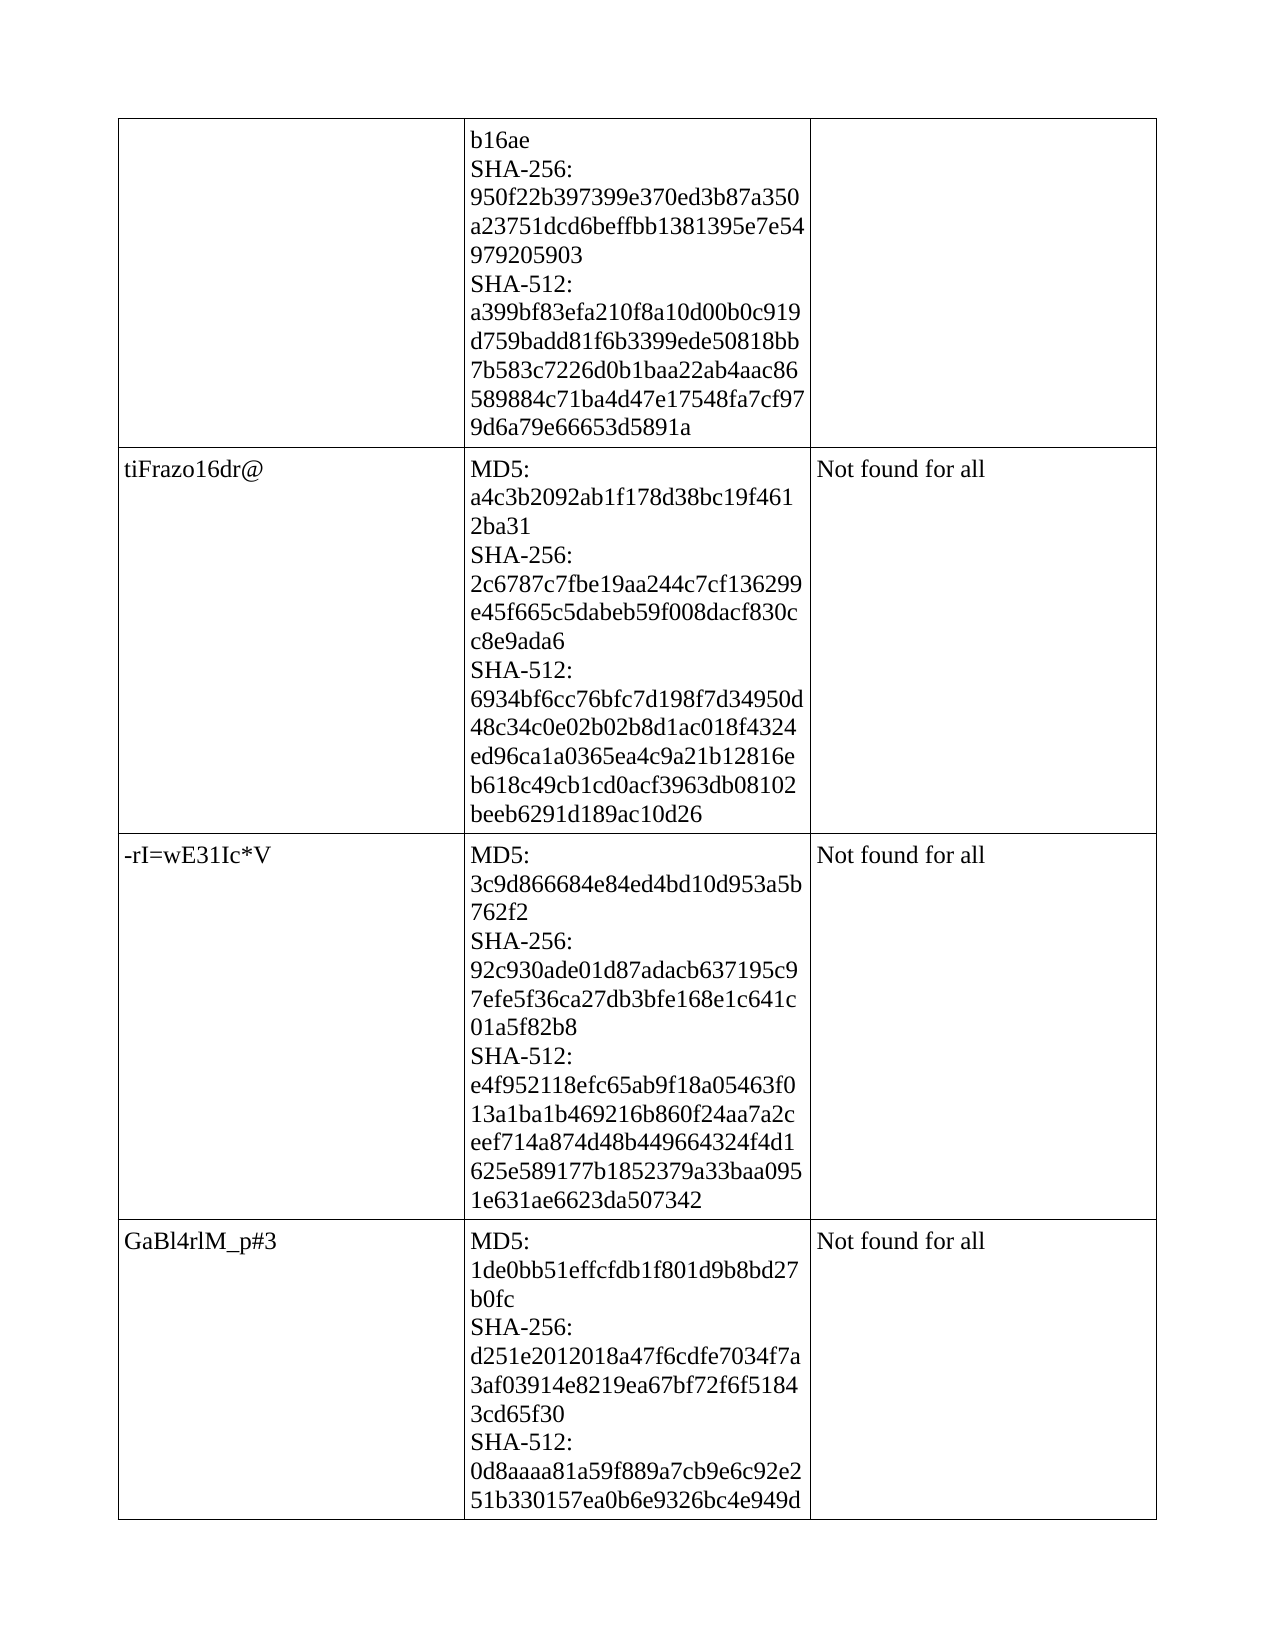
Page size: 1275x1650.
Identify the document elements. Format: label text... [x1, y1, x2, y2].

table_cell Not found for all [811, 448, 1156, 833]
table_cell [811, 119, 1156, 447]
table_cell MD5: a4c3b2092ab1f178d38bc19f4612ba31 SHA-256: 2c6787c7fbe19aa244c7cf136299e45f665c5dabeb59f008dacf830cc8e9ada6 SHA-512: 6934bf6cc76bfc7d198f7d34950d48c34c0e02b02b8d1ac018f4324ed96ca1a0365ea4c9a21b12816eb618c49cb1cd0acf3963db08102beeb6291d189ac10d26 [465, 448, 810, 833]
table_cell MD5: 1de0bb51effcfdb1f801d9b8bd27b0fc SHA-256: d251e2012018a47f6cdfe7034f7a3af03914e8219ea67bf72f6f51843cd65f30 SHA-512: 0d8aaaa81a59f889a7cb9e6c92e251b330157ea0b6e9326bc4e949d [465, 1220, 810, 1519]
table_cell -rI=wE31Ic*V [119, 834, 464, 1219]
table_cell b16ae SHA-256: 950f22b397399e370ed3b87a350a23751dcd6beffbb1381395e7e54979205903 SHA-512: a399bf83efa210f8a10d00b0c919d759badd81f6b3399ede50818bb7b583c7226d0b1baa22ab4aac86589884c71ba4d47e17548fa7cf979d6a79e66653d5891a [465, 119, 810, 447]
table_cell Not found for all [811, 1220, 1156, 1519]
table_cell [119, 119, 464, 447]
table_cell MD5: 3c9d866684e84ed4bd10d953a5b762f2 SHA-256: 92c930ade01d87adacb637195c97efe5f36ca27db3bfe168e1c641c01a5f82b8 SHA-512: e4f952118efc65ab9f18a05463f013a1ba1b469216b860f24aa7a2ceef714a874d48b449664324f4d1625e589177b1852379a33baa0951e631ae6623da507342 [465, 834, 810, 1219]
table_cell Not found for all [811, 834, 1156, 1219]
table_cell tiFrazo16dr@ [119, 448, 464, 833]
table_cell GaBl4rlM_p#3 [119, 1220, 464, 1519]
